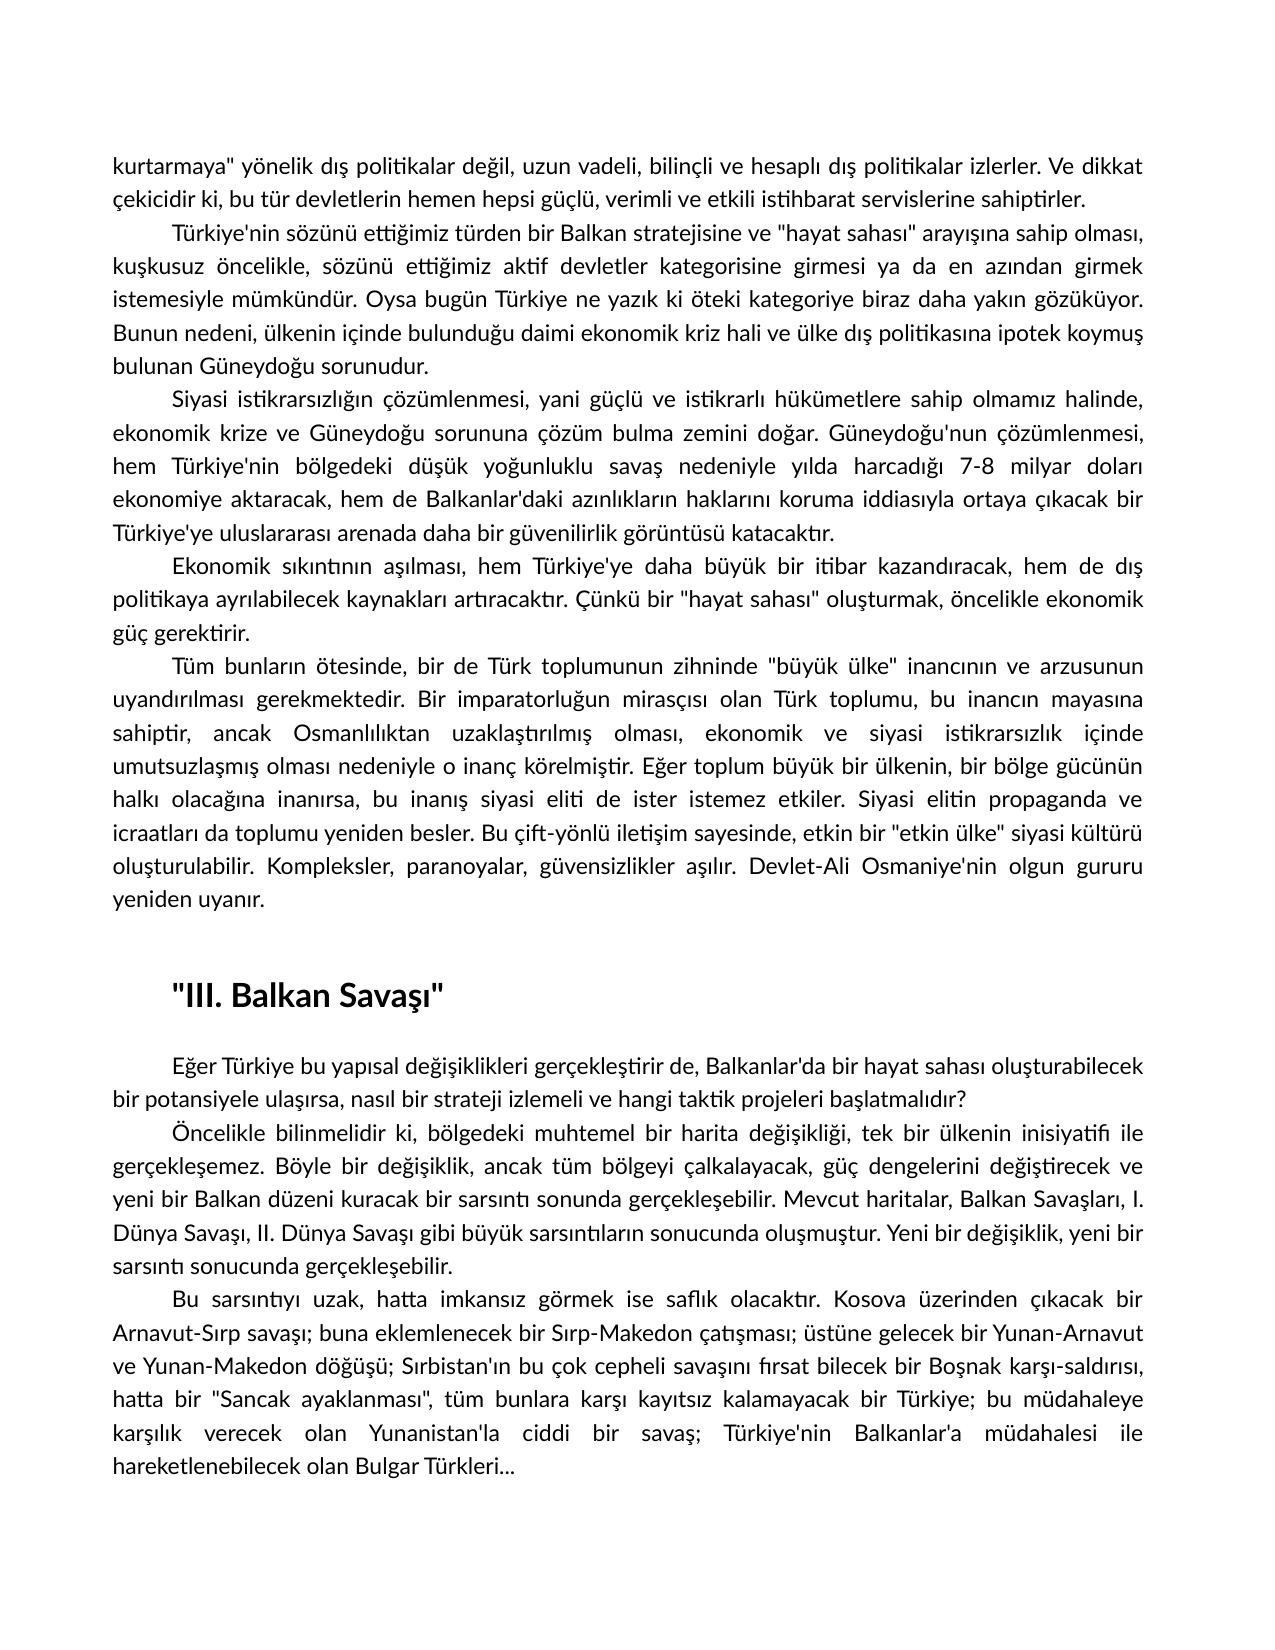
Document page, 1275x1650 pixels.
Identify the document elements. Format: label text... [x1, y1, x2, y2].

text Ekonomik sıkıntının aşılması, hem Türkiye'ye daha büyük bir itibar kazandıracak, hem de dış politikaya ayrılabilecek kaynakları artıracaktır. Çünkü bir "hayat sahası" oluşturmak, öncelikle ekonomik güç gerektirir. [112, 548, 1145, 648]
subtitle "III. Balkan Savaşı" [112, 981, 1145, 1014]
text Öncelikle bilinmelidir ki, bölgedeki muhtemel bir harita değişikliği, tek bir ülkenin inisiyatifi ile gerçekleşemez. Böyle bir değişiklik, ancak tüm bölgeyi çalkalayacak, güç dengelerini değiştirecek ve yeni bir Balkan düzeni kuracak bir sarsıntı sonunda gerçekleşebilir. Mevcut haritalar, Balkan Savaşları, I. Dünya Savaşı, II. Dünya Savaşı gibi büyük sarsıntıların sonucunda oluşmuştur. Yeni bir değişiklik, yeni bir sarsıntı sonucunda gerçekleşebilir. [112, 1114, 1145, 1281]
text kurtarmaya" yönelik dış politikalar değil, uzun vadeli, bilinçli ve hesaplı dış politikalar izlerler. Ve dikkat çekicidir ki, bu tür devletlerin hemen hepsi güçlü, verimli ve etkili istihbarat servislerine sahiptirler. [112, 148, 1145, 214]
text Türkiye'nin sözünü ettiğimiz türden bir Balkan stratejisine ve "hayat sahası" arayışına sahip olması, kuşkusuz öncelikle, sözünü ettiğimiz aktif devletler kategorisine girmesi ya da en azından girmek istemesiyle mümkündür. Oysa bugün Türkiye ne yazık ki öteki kategoriye biraz daha yakın gözüküyor. Bunun nedeni, ülkenin içinde bulunduğu daimi ekonomik kriz hali ve ülke dış politikasına ipotek koymuş bulunan Güneydoğu sorunudur. [112, 214, 1145, 381]
text Bu sarsıntıyı uzak, hatta imkansız görmek ise saflık olacaktır. Kosova üzerinden çıkacak bir Arnavut-Sırp savaşı; buna eklemlenecek bir Sırp-Makedon çatışması; üstüne gelecek bir Yunan-Arnavut ve Yunan-Makedon döğüşü; Sırbistan'ın bu çok cepheli savaşını fırsat bilecek bir Boşnak karşı-saldırısı, hatta bir "Sancak ayaklanması", tüm bunlara karşı kayıtsız kalamayacak bir Türkiye; bu müdahaleye karşılık verecek olan Yunanistan'la ciddi bir savaş; Türkiye'nin Balkanlar'a müdahalesi ile hareketlenebilecek olan Bulgar Türkleri... [112, 1281, 1145, 1481]
text Eğer Türkiye bu yapısal değişiklikleri gerçekleştirir de, Balkanlar'da bir hayat sahası oluşturabilecek bir potansiyele ulaşırsa, nasıl bir strateji izlemeli ve hangi taktik projeleri başlatmalıdır? [112, 1048, 1145, 1114]
text Tüm bunların ötesinde, bir de Türk toplumunun zihninde "büyük ülke" inancının ve arzusunun uyandırılması gerekmektedir. Bir imparatorluğun mirasçısı olan Türk toplumu, bu inancın mayasına sahiptir, ancak Osmanlılıktan uzaklaştırılmış olması, ekonomik ve siyasi istikrarsızlık içinde umutsuzlaşmış olması nedeniyle o inanç körelmiştir. Eğer toplum büyük bir ülkenin, bir bölge gücünün halkı olacağına inanırsa, bu inanış siyasi eliti de ister istemez etkiler. Siyasi elitin propaganda ve icraatları da toplumu yeniden besler. Bu çift-yönlü iletişim sayesinde, etkin bir "etkin ülke" siyasi kültürü oluşturulabilir. Kompleksler, paranoyalar, güvensizlikler aşılır. Devlet-Ali Osmaniye'nin olgun gururu yeniden uyanır. [112, 648, 1145, 914]
text Siyasi istikrarsızlığın çözümlenmesi, yani güçlü ve istikrarlı hükümetlere sahip olmamız halinde, ekonomik krize ve Güneydoğu sorununa çözüm bulma zemini doğar. Güneydoğu'nun çözümlenmesi, hem Türkiye'nin bölgedeki düşük yoğunluklu savaş nedeniyle yılda harcadığı 7-8 milyar doları ekonomiye aktaracak, hem de Balkanlar'daki azınlıkların haklarını koruma iddiasıyla ortaya çıkacak bir Türkiye'ye uluslararası arenada daha bir güvenilirlik görüntüsü katacaktır. [112, 381, 1145, 548]
